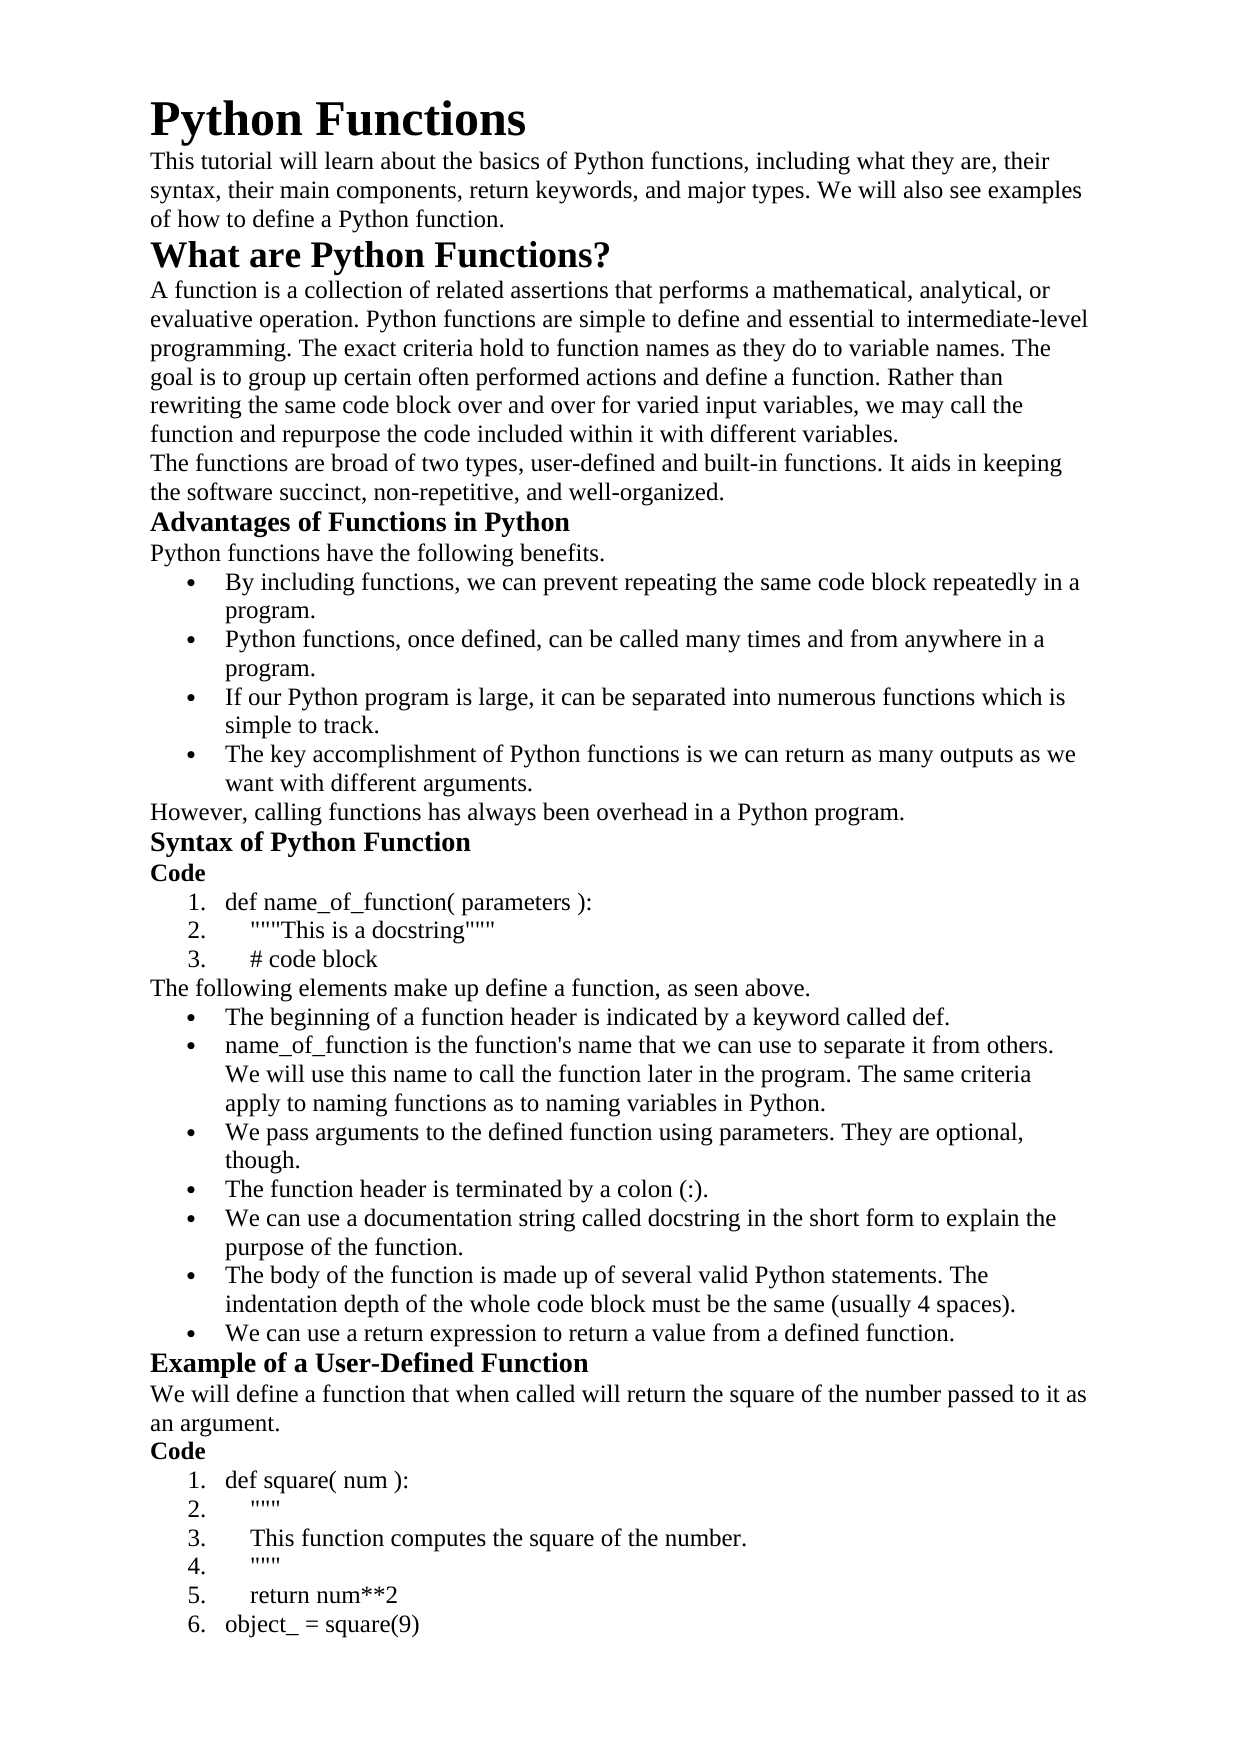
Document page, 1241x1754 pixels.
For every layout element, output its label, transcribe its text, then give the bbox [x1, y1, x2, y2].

subtitle Example of a User-Defined Function [150, 1347, 1090, 1379]
subtitle Python Functions [150, 89, 1090, 146]
list We can use a documentation string called docstring in the short form to explain the purpose of the function. [187, 1203, 1090, 1260]
text The following elements make up define a function, as seen above. [150, 973, 1090, 1002]
subtitle Advantages of Functions in Python [150, 506, 1090, 538]
subtitle What are Python Functions? [150, 232, 1090, 276]
list def square( num ): [187, 1465, 1090, 1494]
list The key accomplishment of Python functions is we can return as many outputs as we want with different arguments. [187, 739, 1090, 797]
list def name_of_function( parameters ): [187, 887, 1090, 915]
list If our Python program is large, it can be separated into numerous functions which is simple to track. [187, 682, 1090, 739]
text Code [150, 858, 1090, 887]
list """This is a docstring""" [187, 915, 1090, 944]
list object_ = square(9) [187, 1609, 1090, 1638]
list We pass arguments to the defined function using parameters. They are optional, though. [187, 1117, 1090, 1174]
text We will define a function that when called will return the square of the number passed to it as an argument. [150, 1379, 1090, 1436]
list # code block [187, 944, 1090, 973]
list We can use a return expression to return a value from a defined function. [187, 1318, 1090, 1347]
list name_of_function is the function's name that we can use to separate it from others. We will use this name to call the function later in the program. The same criteria apply to naming functions as to naming variables in Python. [187, 1030, 1090, 1117]
list return num**2 [187, 1580, 1090, 1609]
list The body of the function is made up of several valid Python statements. The indentation depth of the whole code block must be the same (usually 4 spaces). [187, 1260, 1090, 1318]
subtitle Syntax of Python Function [150, 825, 1090, 858]
list The beginning of a function header is indicated by a keyword called def. [187, 1002, 1090, 1030]
text This tutorial will learn about the basics of Python functions, including what they are, their syntax, their main components, return keywords, and major types. We will also see examples of how to define a Python function. [150, 146, 1090, 232]
list """ [187, 1551, 1090, 1580]
list The function header is terminated by a colon (:). [187, 1174, 1090, 1203]
list This function computes the square of the number. [187, 1523, 1090, 1551]
text Python functions have the following benefits. [150, 538, 1090, 567]
list By including functions, we can prevent repeating the same code block repeatedly in a program. [187, 567, 1090, 624]
text The functions are broad of two types, user-defined and built-in functions. It aids in keeping the software succinct, non-repetitive, and well-organized. [150, 448, 1090, 506]
text However, calling functions has always been overhead in a Python program. [150, 797, 1090, 825]
list Python functions, once defined, can be called many times and from anywhere in a program. [187, 624, 1090, 682]
list """ [187, 1494, 1090, 1523]
text A function is a collection of related assertions that performs a mathematical, analytical, or evaluative operation. Python functions are simple to define and essential to intermediate-level programming. The exact criteria hold to function names as they do to variable names. The goal is to group up certain often performed actions and define a function. Rather than rewriting the same code block over and over for varied input variables, we may call the function and repurpose the code included within it with different variables. [150, 276, 1090, 448]
text Code [150, 1436, 1090, 1465]
